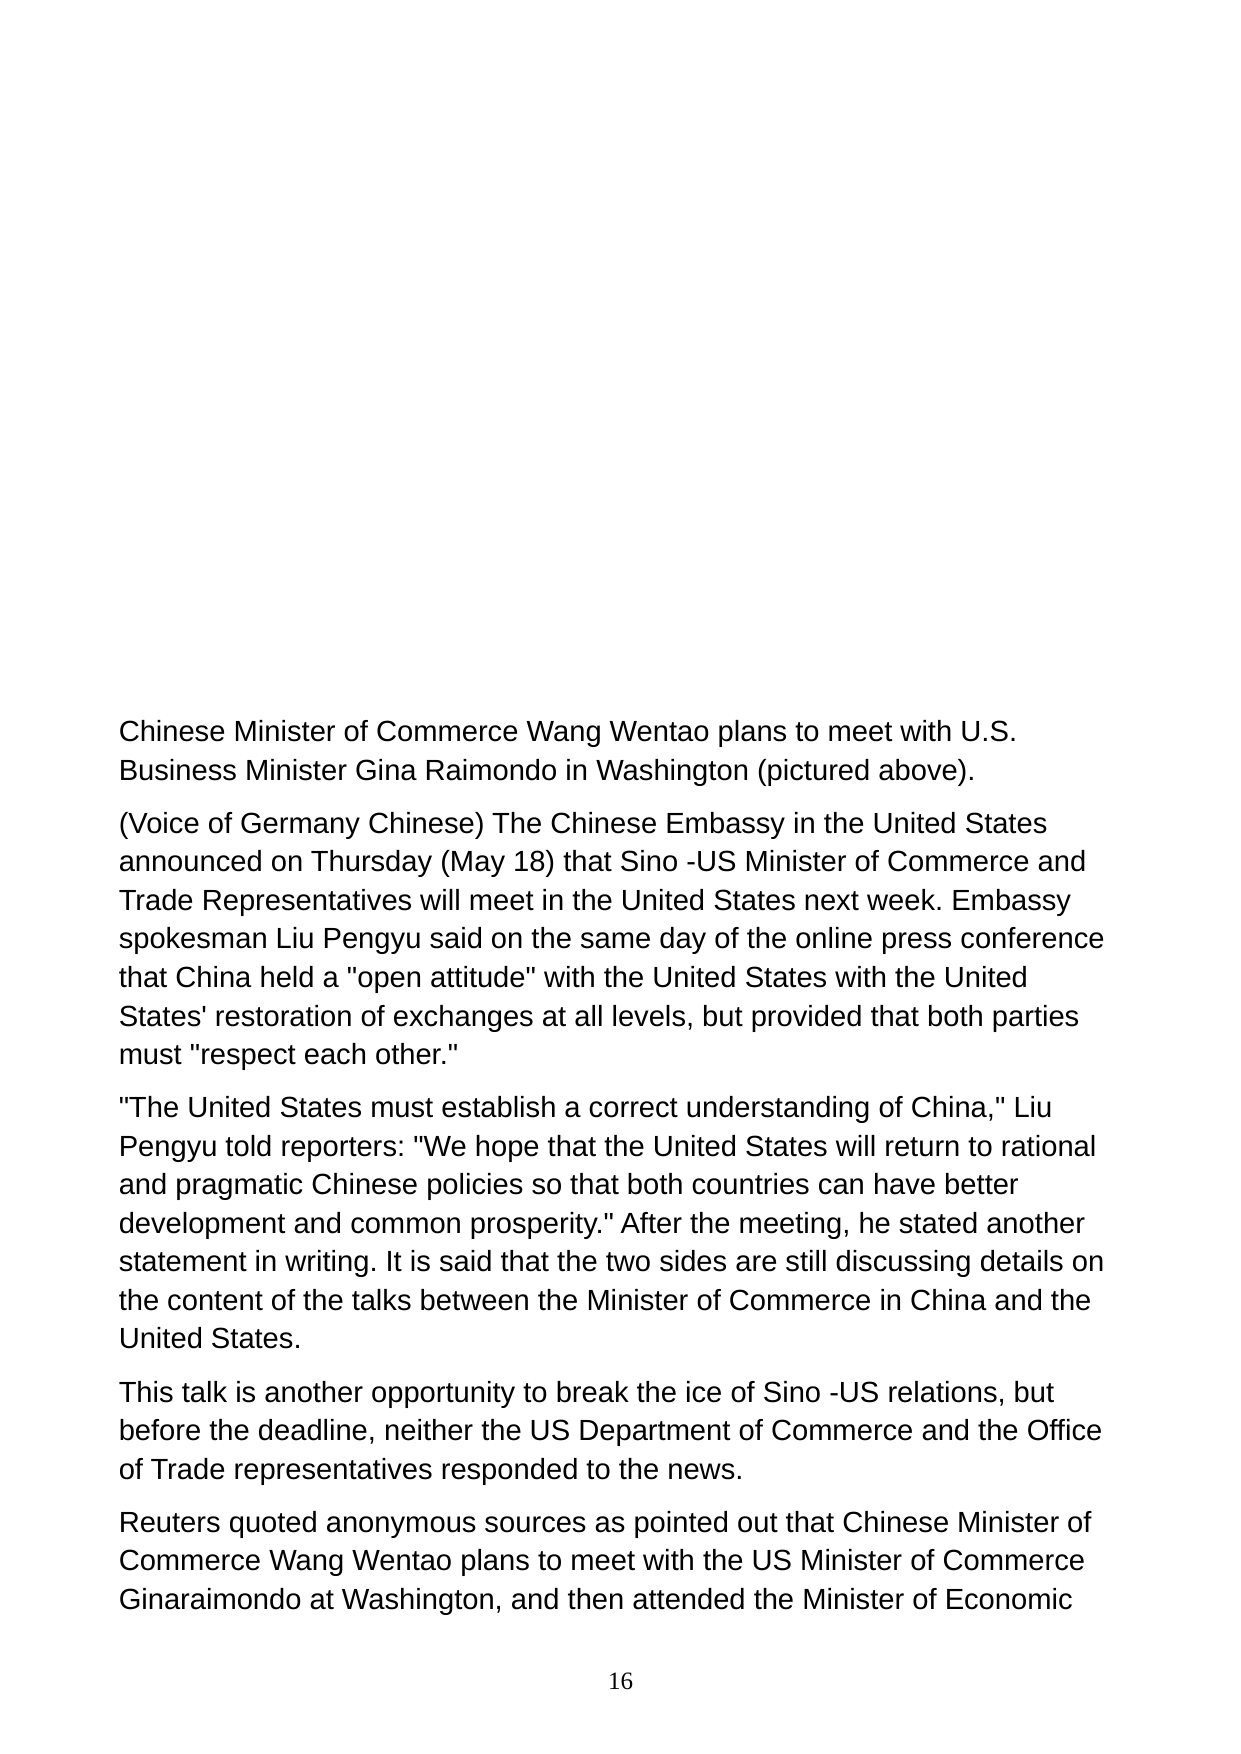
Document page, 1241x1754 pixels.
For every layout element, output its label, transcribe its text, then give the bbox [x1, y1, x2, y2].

text "The United States must establish a correct understanding of China," Liu Pengyu told reporters: "We hope that the United States will return to rational and pragmatic Chinese policies so that both countries can have better development and common prosperity." After the meeting, he stated another statement in writing. It is said that the two sides are still discussing details on the content of the talks between the Minister of Commerce in China and the United States. [118, 1090, 1122, 1355]
text (Voice of Germany Chinese) The Chinese Embassy in the United States announced on Thursday (May 18) that Sino -US Minister of Commerce and Trade Representatives will meet in the United States next week. Embassy spokesman Liu Pengyu said on the same day of the online press conference that China held a "open attitude" with the United States with the United States' restoration of exchanges at all levels, but provided that both parties must "respect each other." [118, 806, 1122, 1071]
text Chinese Minister of Commerce Wang Wentao plans to meet with U.S. Business Minister Gina Raimondo in Washington (pictured above). [118, 118, 1122, 786]
text Reuters quoted anonymous sources as pointed out that Chinese Minister of Commerce Wang Wentao plans to meet with the US Minister of Commerce Ginaraimondo at Washington, and then attended the Minister of Economic [118, 1505, 1122, 1615]
text This talk is another opportunity to break the ice of Sino -US relations, but before the deadline, neither the US Department of Commerce and the Office of Trade representatives responded to the news. [118, 1374, 1122, 1485]
